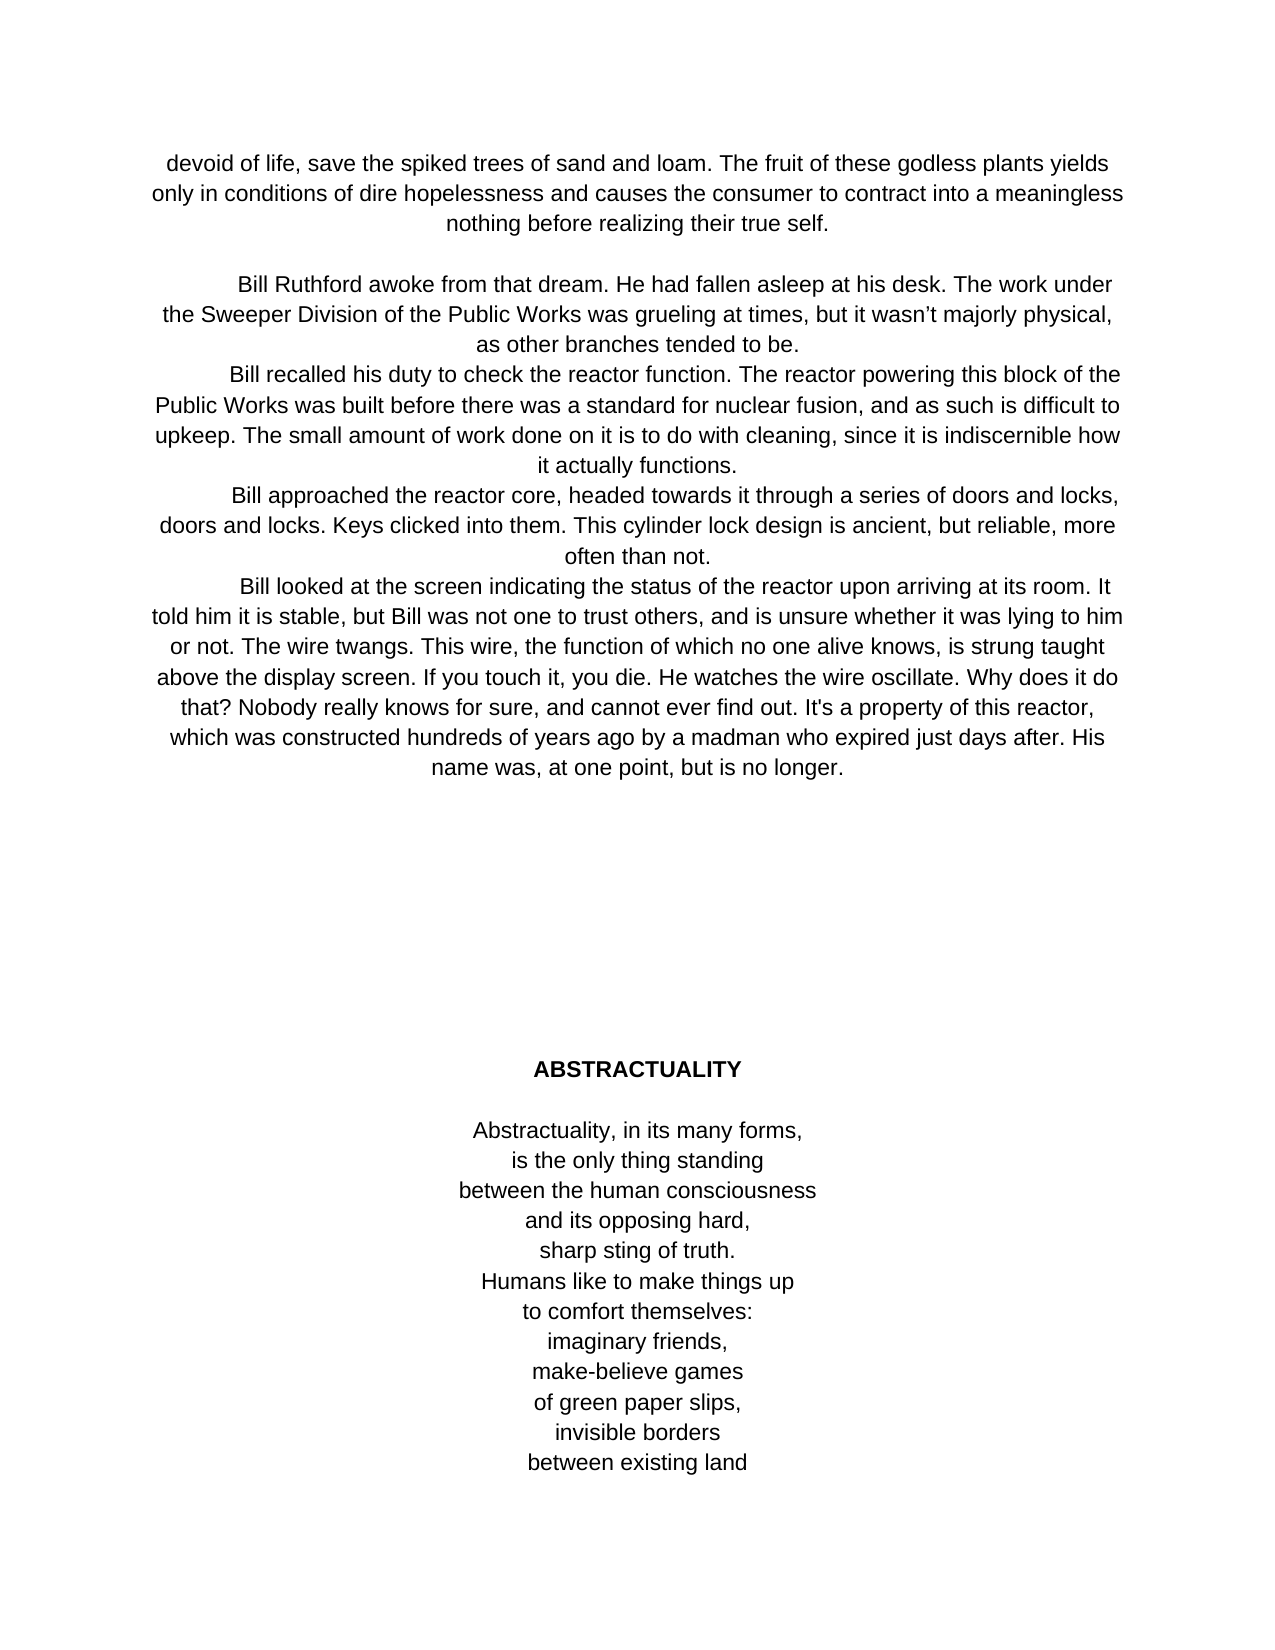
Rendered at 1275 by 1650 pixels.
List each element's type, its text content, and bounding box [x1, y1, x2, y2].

text of green paper slips, [150, 1388, 1125, 1415]
text invisible borders [150, 1419, 1125, 1445]
text ABSTRACTUALITY [150, 1056, 1125, 1083]
text Bill recalled his duty to check the reactor function. The reactor powering this block of the Public Works was built before there was a standard for nuclear fusion, and as such is difficult to upkeep. The small amount of work done on it is to do with cleaning, since it is indiscernible how it actually functions. [150, 361, 1125, 478]
text devoid of life, save the spiked trees of sand and loam. The fruit of these godless plants yields only in conditions of dire hopelessness and causes the consumer to contract into a meaningless nothing before realizing their true self. [150, 150, 1125, 237]
text Bill Ruthford awoke from that dream. He had fallen asleep at his desk. The work under the Sweeper Division of the Public Works was grueling at times, but it wasn’t majorly physical, as other branches tended to be. [150, 271, 1125, 358]
text to comfort themselves: [150, 1298, 1125, 1324]
text imaginary friends, [150, 1328, 1125, 1354]
text Bill approached the reactor core, headed towards it through a series of doors and locks, doors and locks. Keys clicked into them. This cylinder lock design is ancient, but reliable, more often than not. [150, 482, 1125, 569]
text Abstractuality, in its many forms, [150, 1117, 1125, 1143]
text between existing land [150, 1449, 1125, 1475]
text Humans like to make things up [150, 1268, 1125, 1294]
text sharp sting of truth. [150, 1237, 1125, 1264]
text make-believe games [150, 1358, 1125, 1385]
text between the human consciousness [150, 1177, 1125, 1203]
text is the only thing standing [150, 1147, 1125, 1173]
text Bill looked at the screen indicating the status of the reactor upon arriving at its room. It told him it is stable, but Bill was not one to trust others, and is unsure whether it was lying to him or not. The wire twangs. This wire, the function of which no one alive knows, is strung taught above the display screen. If you touch it, you die. He watches the wire oscillate. Why does it do that? Nobody really knows for sure, and cannot ever find out. It's a property of this reactor, which was constructed hundreds of years ago by a madman who expired just days after. His name was, at one point, but is no longer. [150, 573, 1125, 781]
text and its opposing hard, [150, 1207, 1125, 1234]
